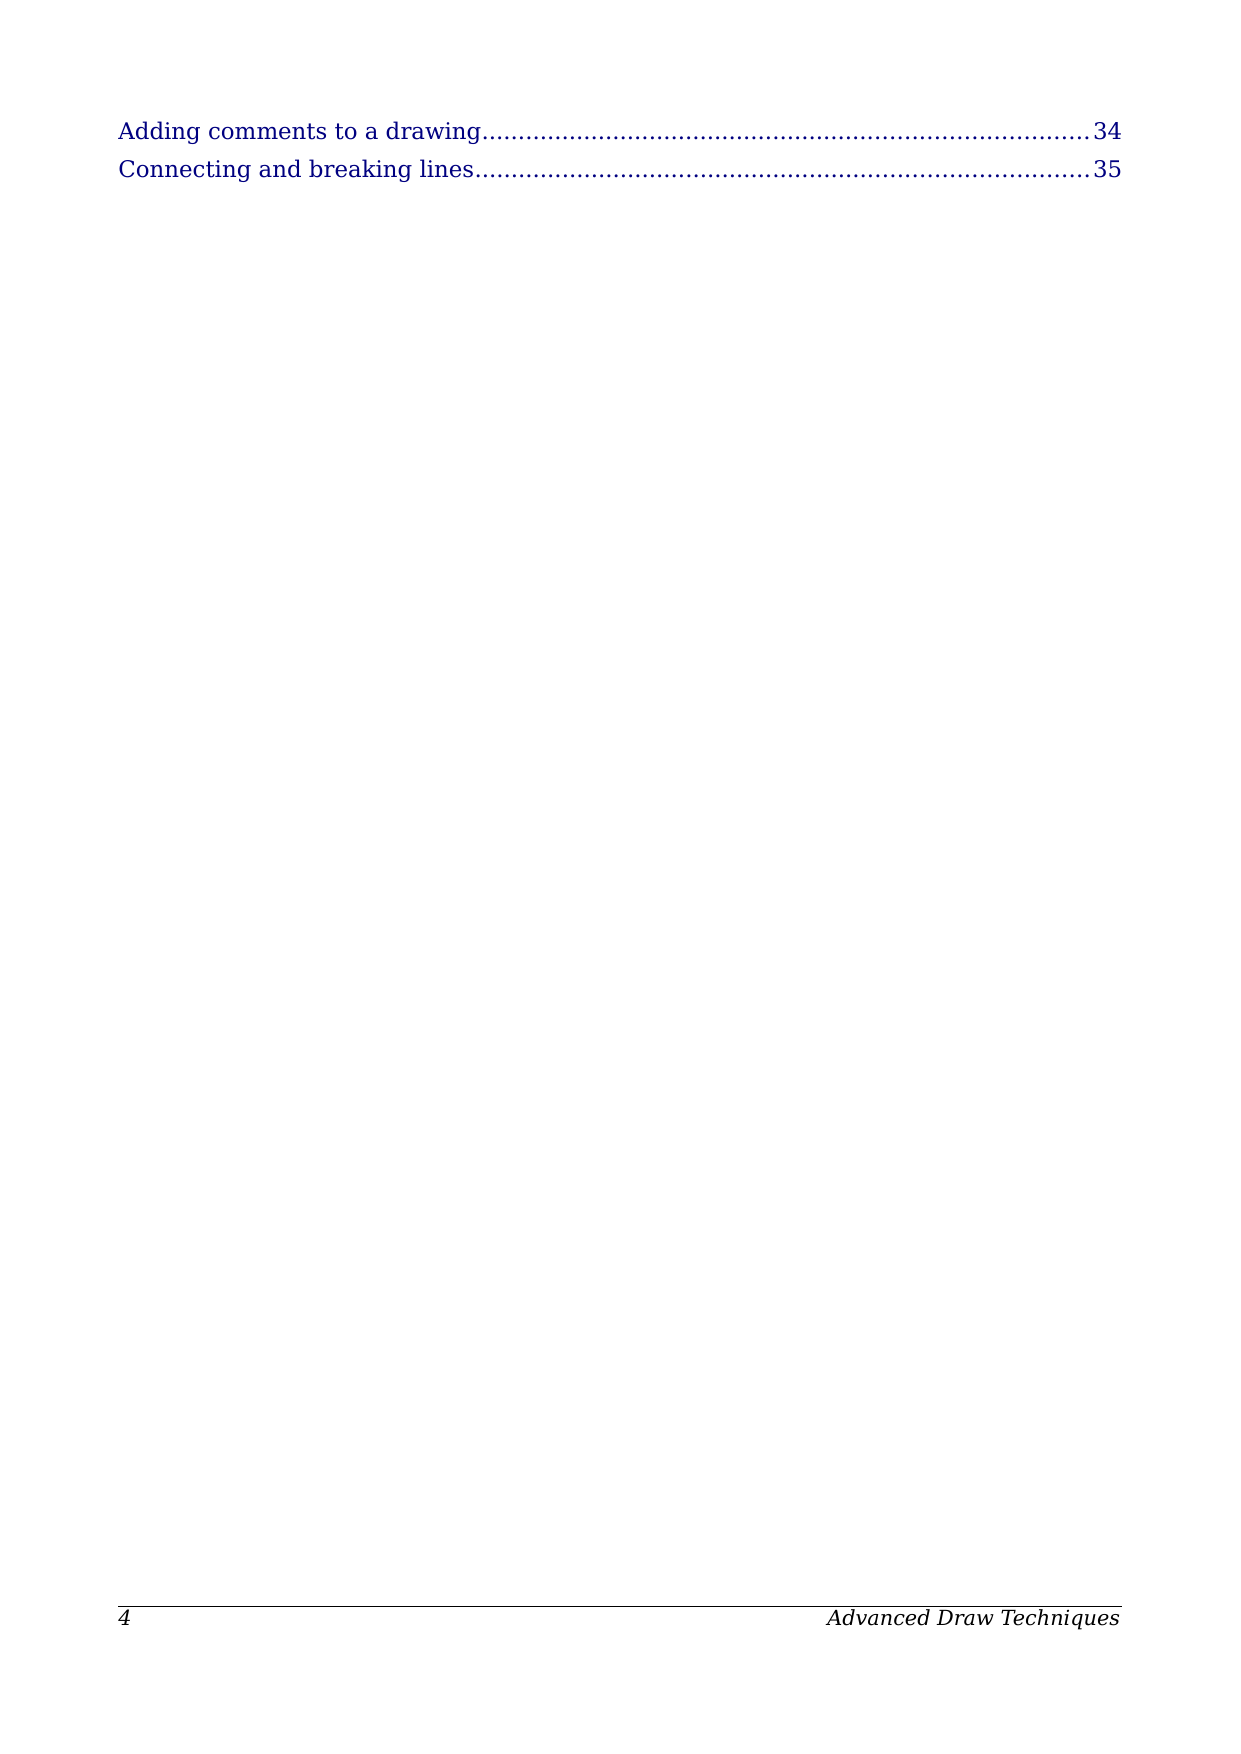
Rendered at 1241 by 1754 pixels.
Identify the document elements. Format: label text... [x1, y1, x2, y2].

text Adding comments to a drawing 34 [118, 118, 1122, 145]
text Connecting and breaking lines 35 [118, 157, 1122, 183]
